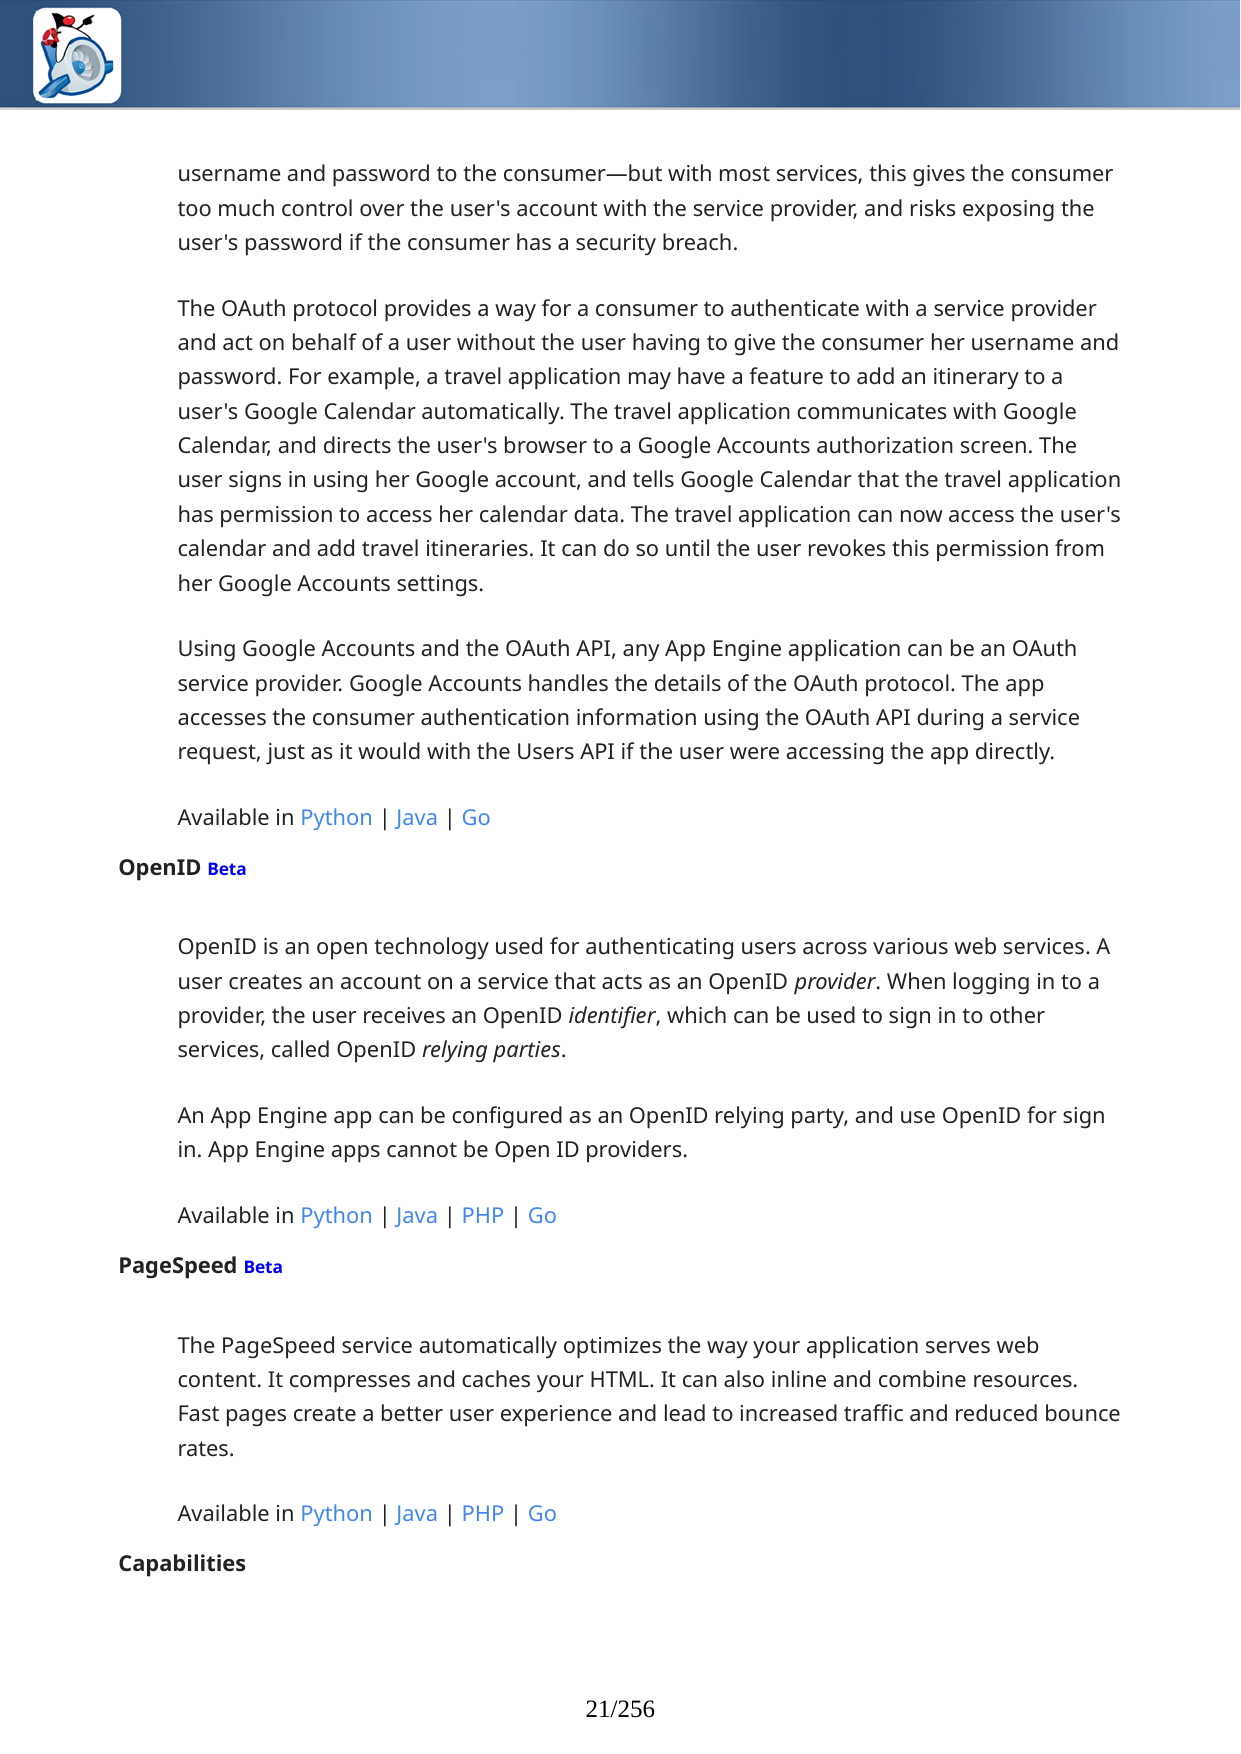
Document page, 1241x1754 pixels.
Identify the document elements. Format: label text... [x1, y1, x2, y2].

list The PageSpeed service automatically optimizes the way your application serves web content. It compresses and caches your HTML. It can also inline and combine resources. Fast pages create a better user experience and lead to increased traffic and reduced bounce rates. [177, 1325, 1122, 1462]
list username and password to the consumer—but with most services, this gives the consumer too much control over the user's account with the service provider, and risks exposing the user's password if the consumer has a security breach. [177, 153, 1122, 257]
picture [0, 0, 1241, 110]
list OpenID is an open technology used for authenticating users across various web services. A user creates an account on a service that acts as an OpenID provider. When logging in to a provider, the user receives an OpenID identifier, which can be used to sign in to other services, called OpenID relying parties. [177, 927, 1122, 1064]
list The OAuth protocol provides a way for a consumer to authenticate with a service provider and act on behalf of a user without the user having to give the consumer her username and password. For example, a travel application may have a feature to add an itinerary to a user's Google Calendar automatically. The travel application communicates with Google Calendar, and directs the user's browser to a Google Accounts authorization screen. The user signs in using her Google account, and tells Google Calendar that the travel application has permission to access her calendar data. The travel application can now access the user's calendar and add travel itineraries. It can do so until the user revokes this permission from her Google Accounts settings. [177, 288, 1122, 597]
subtitle OpenID Beta [118, 847, 1122, 882]
subtitle Capabilities [118, 1544, 1122, 1578]
list Using Google Accounts and the OAuth API, any App Engine application can be an OAuth service provider. Google Accounts handles the details of the OAuth protocol. The app accesses the consumer authentication information using the OAuth API during a service request, just as it would with the Users API if the user were accessing the app directly. [177, 628, 1122, 766]
subtitle PageSpeed Beta [118, 1246, 1122, 1280]
list Available in Python | Java | PHP | Go [177, 1494, 1122, 1528]
list Available in Python | Java | PHP | Go [177, 1196, 1122, 1230]
list An App Engine app can be configured as an OpenID relying party, and use OpenID for sign in. App Engine apps cannot be Open ID providers. [177, 1096, 1122, 1164]
list Available in Python | Java | Go [177, 797, 1122, 832]
